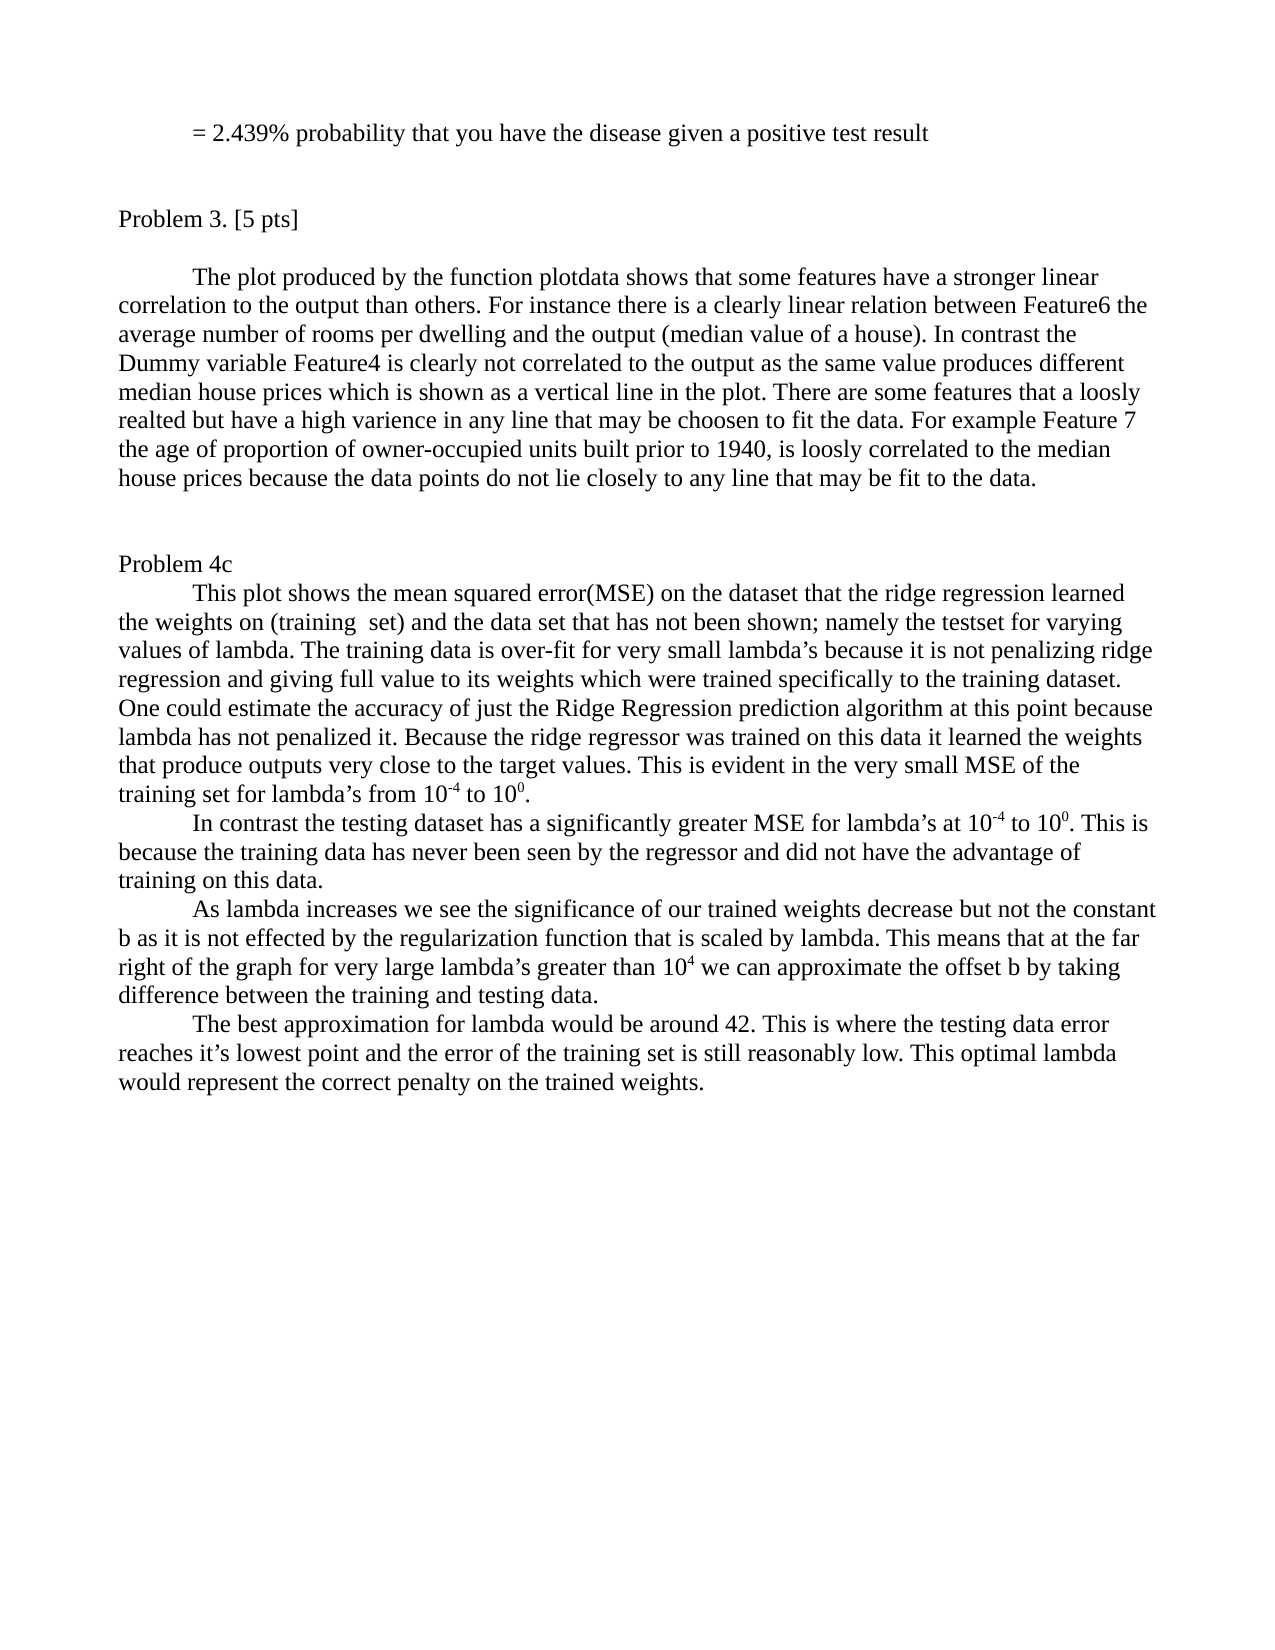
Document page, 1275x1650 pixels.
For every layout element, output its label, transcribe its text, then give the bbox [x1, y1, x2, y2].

text Problem 3. [5 pts] [118, 204, 1157, 233]
text This plot shows the mean squared error(MSE) on the dataset that the ridge regression learned the weights on (training set) and the data set that has not been shown; namely the testset for varying values of lambda. The training data is over-fit for very small lambda’s because it is not penalizing ridge regression and giving full value to its weights which were trained specifically to the training dataset. One could estimate the accuracy of just the Ridge Regression prediction algorithm at this point because lambda has not penalized it. Because the ridge regressor was trained on this data it learned the weights that produce outputs very close to the target values. This is evident in the very small MSE of the training set for lambda’s from 10-4 to 100. [118, 578, 1157, 808]
text The plot produced by the function plotdata shows that some features have a stronger linear correlation to the output than others. For instance there is a clearly linear relation between Feature6 the average number of rooms per dwelling and the output (median value of a house). In contrast the Dummy variable Feature4 is clearly not correlated to the output as the same value produces different median house prices which is shown as a vertical line in the plot. There are some features that a loosly realted but have a high varience in any line that may be choosen to fit the data. For example Feature 7 the age of proportion of owner-occupied units built prior to 1940, is loosly correlated to the median house prices because the data points do not lie closely to any line that may be fit to the data. [118, 262, 1157, 492]
text The best approximation for lambda would be around 42. This is where the testing data error reaches it’s lowest point and the error of the training set is still reasonably low. This optimal lambda would represent the correct penalty on the trained weights. [118, 1009, 1157, 1096]
text = 2.439% probability that you have the disease given a positive test result [118, 118, 1157, 147]
text Problem 4c [118, 549, 1157, 578]
text As lambda increases we see the significance of our trained weights decrease but not the constant b as it is not effected by the regularization function that is scaled by lambda. This means that at the far right of the graph for very large lambda’s greater than 104 we can approximate the offset b by taking difference between the training and testing data. [118, 894, 1157, 1009]
text In contrast the testing dataset has a significantly greater MSE for lambda’s at 10-4 to 100. This is because the training data has never been seen by the regressor and did not have the advantage of training on this data. [118, 808, 1157, 894]
